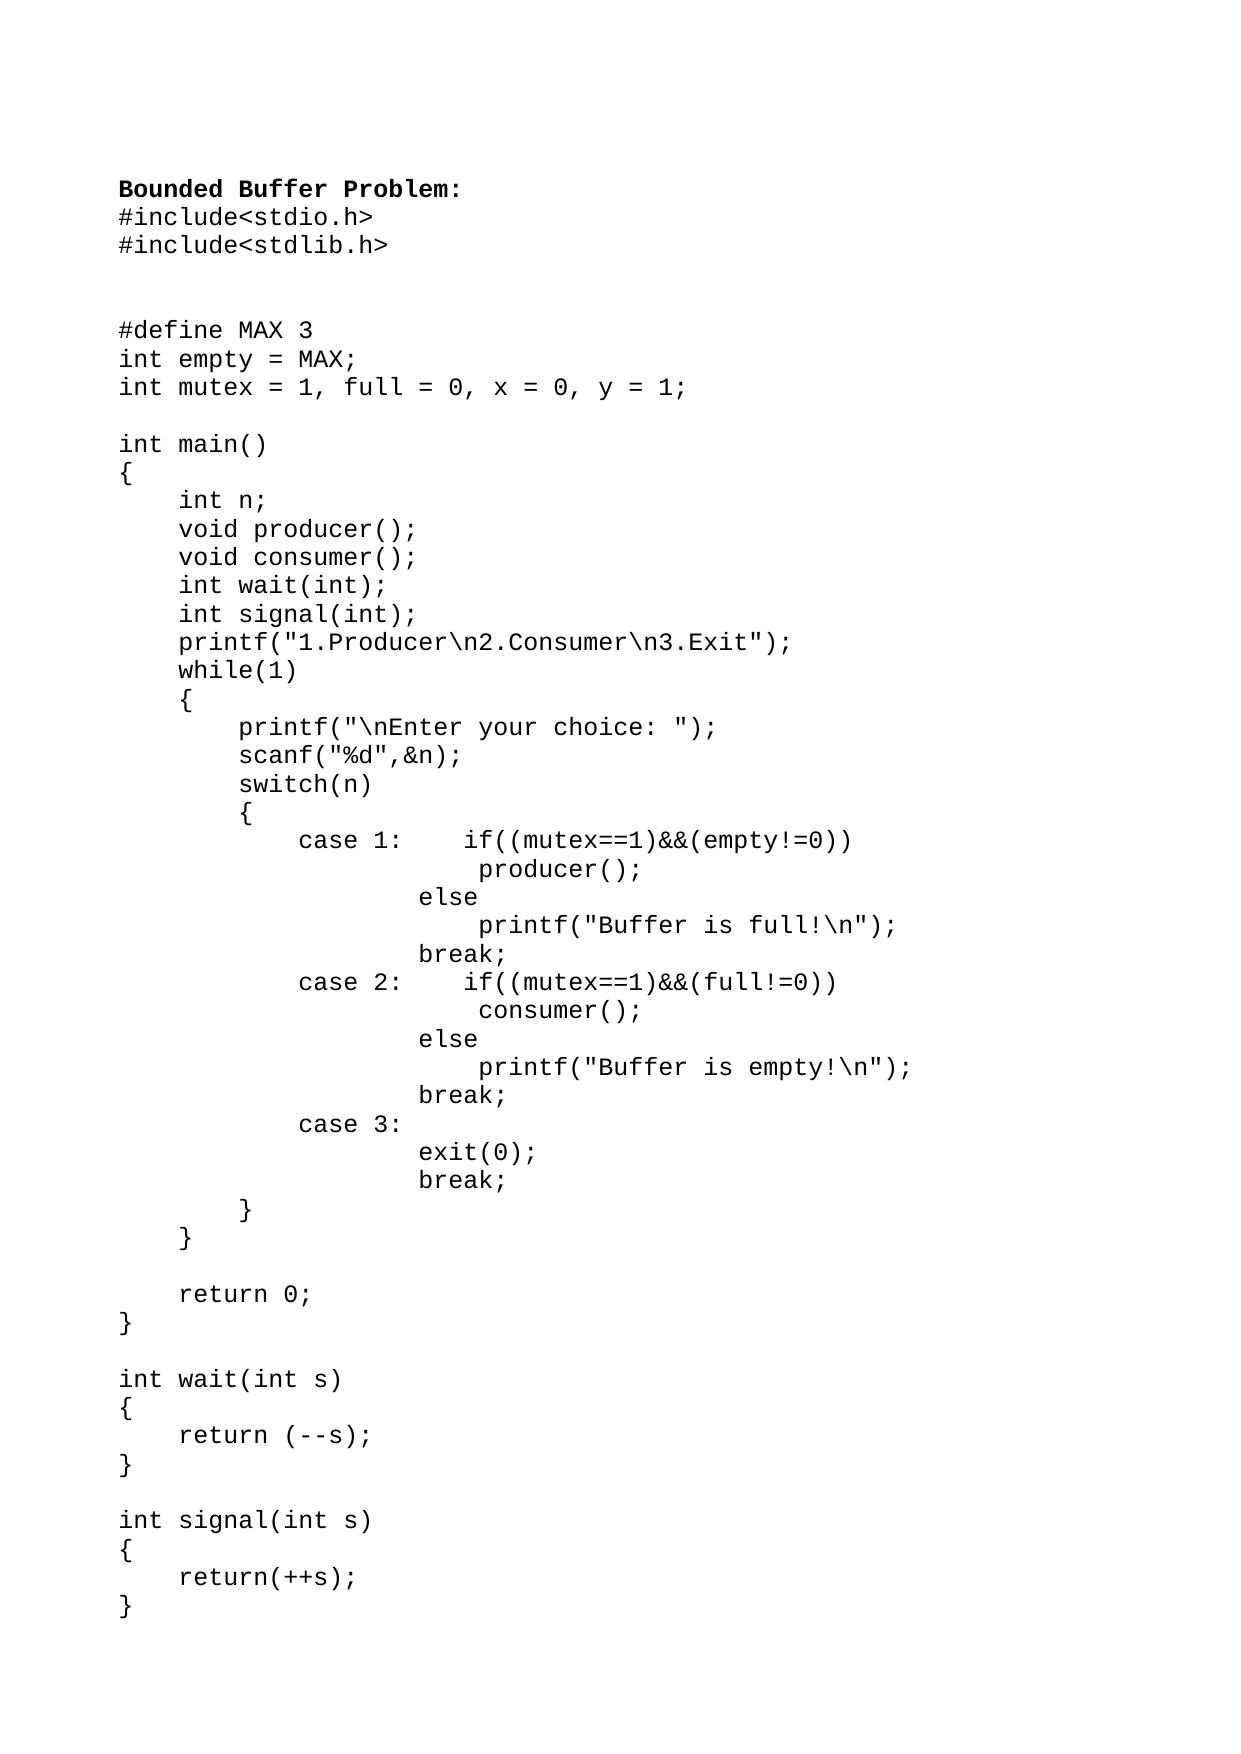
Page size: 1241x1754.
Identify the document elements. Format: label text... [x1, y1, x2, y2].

text case 3: [118, 1111, 1122, 1140]
text { [118, 460, 1122, 488]
text #define MAX 3 [118, 318, 1122, 346]
text int signal(int s) [118, 1508, 1122, 1536]
text int mutex = 1, full = 0, x = 0, y = 1; [118, 375, 1122, 403]
text { [118, 1536, 1122, 1565]
text int n; [118, 488, 1122, 516]
text void producer(); [118, 516, 1122, 545]
text break; [118, 1083, 1122, 1111]
text int wait(int s) [118, 1366, 1122, 1395]
text return 0; [118, 1281, 1122, 1310]
text case 1: if((mutex==1)&&(empty!=0)) [118, 828, 1122, 856]
text printf("1.Producer\n2.Consumer\n3.Exit"); [118, 630, 1122, 658]
text break; [118, 941, 1122, 970]
text { [118, 686, 1122, 715]
text int empty = MAX; [118, 346, 1122, 375]
text } [118, 1451, 1122, 1480]
text producer(); [118, 856, 1122, 885]
text { [118, 800, 1122, 828]
text int main() [118, 431, 1122, 460]
text } [118, 1225, 1122, 1253]
text printf("\nEnter your choice: "); [118, 715, 1122, 743]
text void consumer(); [118, 545, 1122, 573]
text else [118, 885, 1122, 913]
text scanf("%d",&n); [118, 743, 1122, 771]
text case 2: if((mutex==1)&&(full!=0)) [118, 970, 1122, 998]
text exit(0); [118, 1140, 1122, 1168]
text else [118, 1026, 1122, 1055]
text } [118, 1593, 1122, 1621]
text break; [118, 1168, 1122, 1196]
text int wait(int); [118, 573, 1122, 601]
text #include<stdio.h> [118, 205, 1122, 233]
text printf("Buffer is full!\n"); [118, 913, 1122, 941]
text Bounded Buffer Problem: [118, 176, 1122, 205]
text } [118, 1196, 1122, 1225]
text switch(n) [118, 771, 1122, 800]
text while(1) [118, 658, 1122, 686]
text return(++s); [118, 1565, 1122, 1593]
text } [118, 1310, 1122, 1338]
text return (--s); [118, 1423, 1122, 1451]
text consumer(); [118, 998, 1122, 1026]
text #include<stdlib.h> [118, 233, 1122, 261]
text printf("Buffer is empty!\n"); [118, 1055, 1122, 1083]
text { [118, 1395, 1122, 1423]
text int signal(int); [118, 601, 1122, 630]
